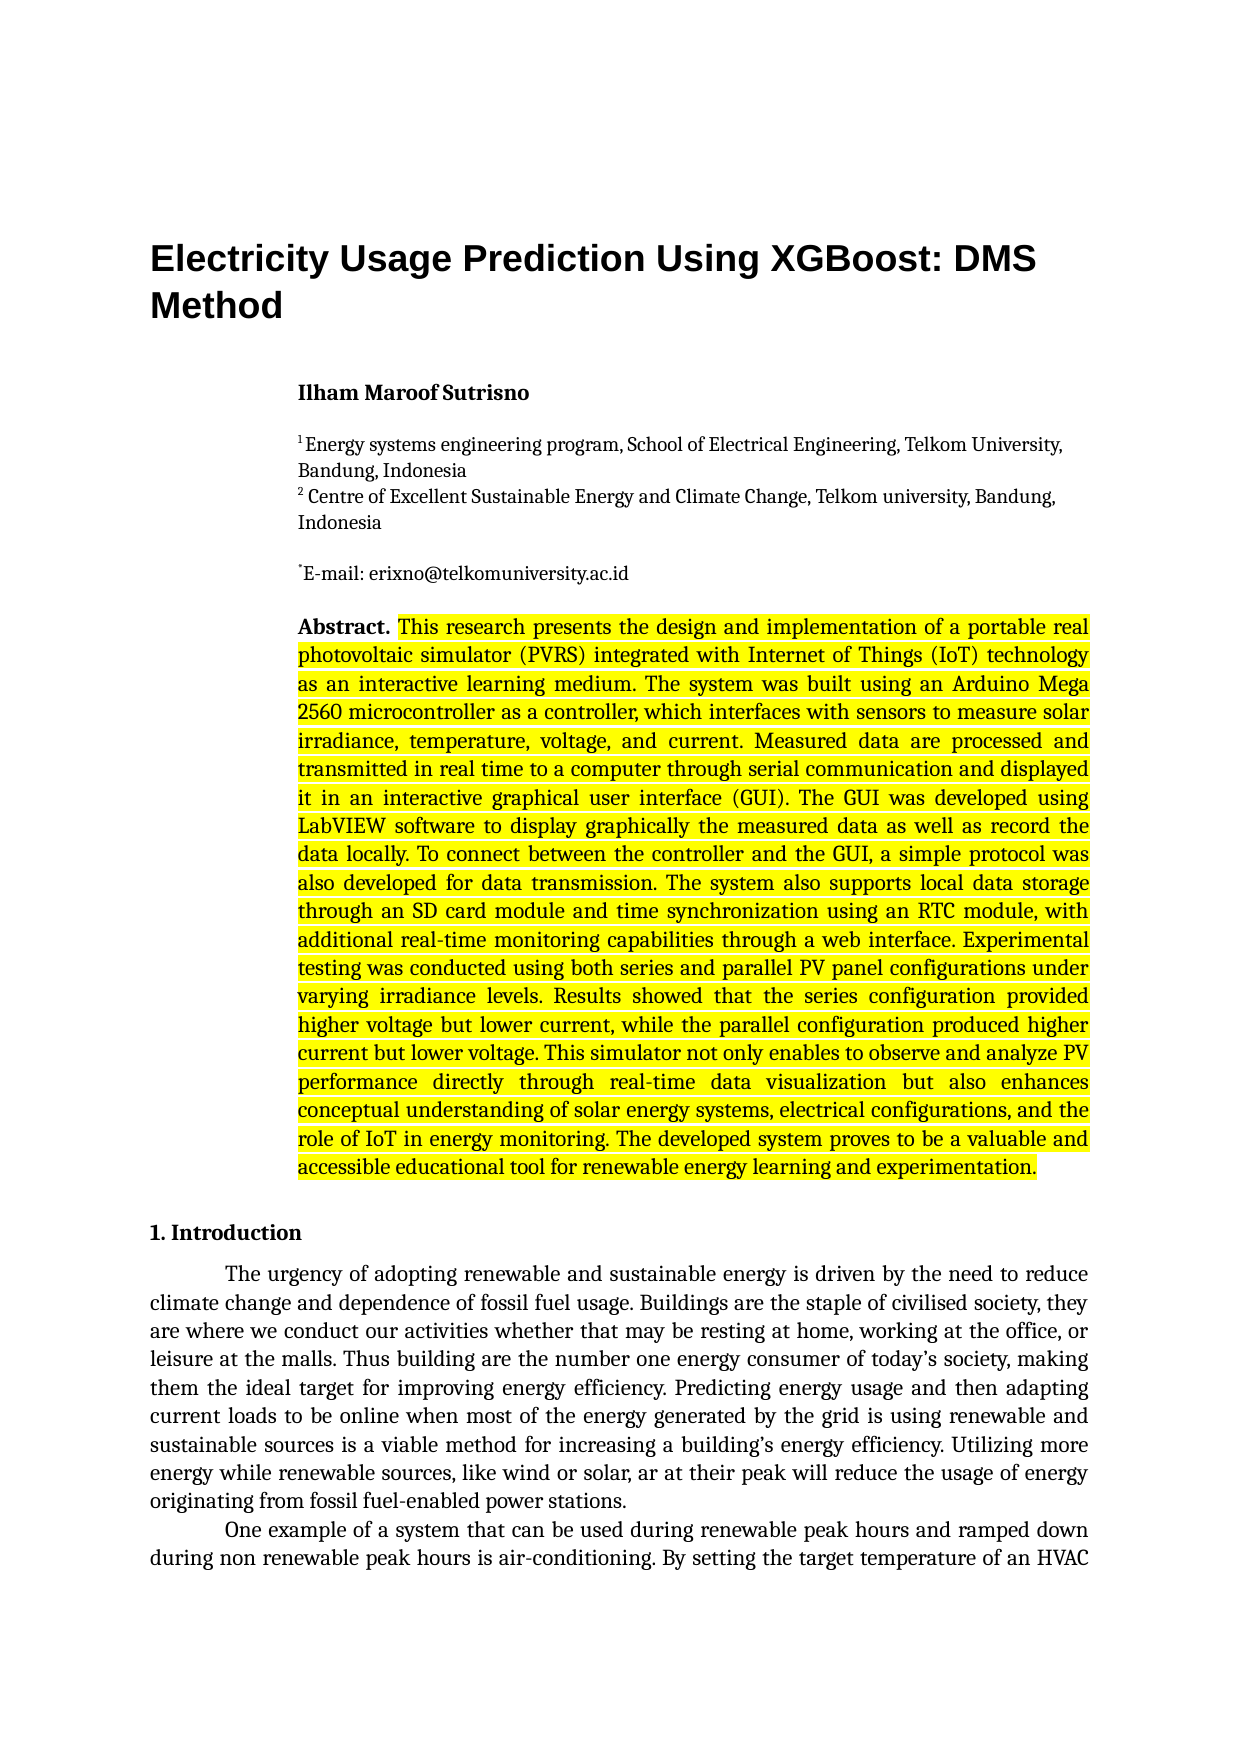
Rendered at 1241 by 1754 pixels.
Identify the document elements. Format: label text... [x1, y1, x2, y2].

text Ilham Maroof Sutrisno [298, 379, 1090, 406]
text *E-mail: erixno@telkomuniversity.ac.id [298, 562, 1090, 586]
text The urgency of adopting renewable and sustainable energy is driven by the need to reduce climate change and dependence of fossil fuel usage. Buildings are the staple of civilised society, they are where we conduct our activities whether that may be resting at home, working at the office, or leisure at the malls. Thus building are the number one energy consumer of today’s society, making them the ideal target for improving energy efficiency. Predicting energy usage and then adapting current loads to be online when most of the energy generated by the grid is using renewable and sustainable sources is a viable method for increasing a building’s energy efficiency. Utilizing more energy while renewable sources, like wind or solar, ar at their peak will reduce the usage of energy originating from fossil fuel-enabled power stations. [150, 1261, 1090, 1515]
title Electricity Usage Prediction Using XGBoost: DMS Method [150, 236, 1090, 326]
text One example of a system that can be used during renewable peak hours and ramped down during non renewable peak hours is air-conditioning. By setting the target temperature of an HVAC [150, 1517, 1090, 1572]
text 1 Energy systems engineering program, School of Electrical Engineering, Telkom University, Bandung, Indonesia [298, 433, 1090, 483]
text Abstract. This research presents the design and implementation of a portable real photovoltaic simulator (PVRS) integrated with Internet of Things (IoT) technology as an interactive learning medium. The system was built using an Arduino Mega 2560 microcontroller as a controller, which interfaces with sensors to measure solar irradiance, temperature, voltage, and current. Measured data are processed and transmitted in real time to a computer through serial communication and displayed it in an interactive graphical user interface (GUI). The GUI was developed using LabVIEW software to display graphically the measured data as well as record the data locally. To connect between the controller and the GUI, a simple protocol was also developed for data transmission. The system also supports local data storage through an SD card module and time synchronization using an RTC module, with additional real-time monitoring capabilities through a web interface. Experimental testing was conducted using both series and parallel PV panel configurations under varying irradiance levels. Results showed that the series configuration provided higher voltage but lower current, while the parallel configuration produced higher current but lower voltage. This simulator not only enables to observe and analyze PV performance directly through real-time data visualization but also enhances conceptual understanding of solar energy systems, electrical configurations, and the role of IoT in energy monitoring. The developed system proves to be a valuable and accessible educational tool for renewable energy learning and experimentation. [298, 614, 1090, 1180]
text 1. Introduction [150, 1220, 1090, 1246]
text 2 Centre of Excellent Sustainable Energy and Climate Change, Telkom university, Bandung, Indonesia [298, 484, 1090, 534]
